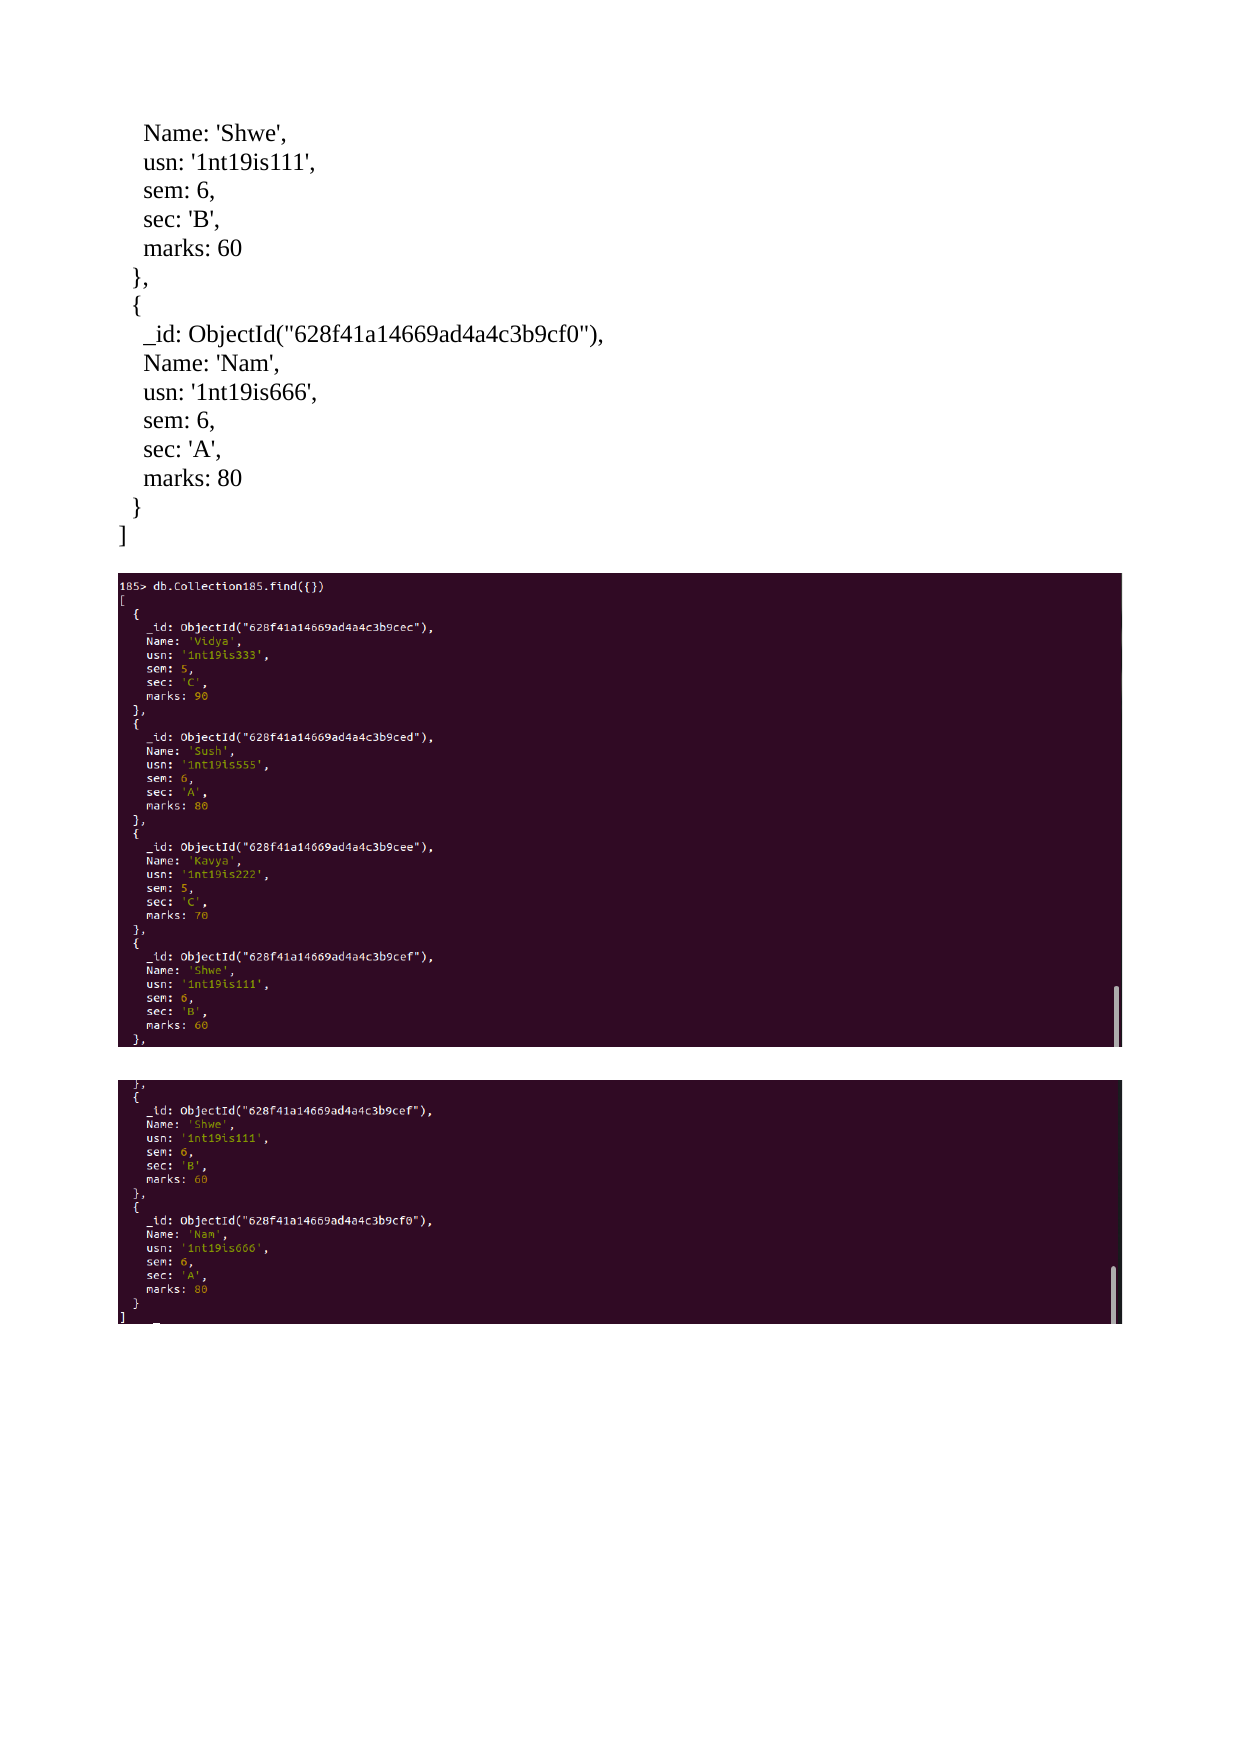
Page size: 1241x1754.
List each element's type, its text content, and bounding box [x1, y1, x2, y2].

text usn: '1nt19is666', [118, 377, 1122, 406]
text Name: 'Shwe', [118, 118, 1122, 147]
text usn: '1nt19is111', [118, 147, 1122, 176]
text { [118, 291, 1122, 319]
text sec: 'B', [118, 204, 1122, 233]
text sem: 6, [118, 406, 1122, 434]
text } [118, 492, 1122, 521]
text }, [118, 262, 1122, 291]
text _id: ObjectId("628f41a14669ad4a4c3b9cf0"), [118, 319, 1122, 348]
text marks: 80 [118, 463, 1122, 492]
text Name: 'Nam', [118, 348, 1122, 377]
text sem: 6, [118, 176, 1122, 204]
text sec: 'A', [118, 434, 1122, 463]
text ] [118, 521, 1122, 549]
text marks: 60 [118, 233, 1122, 262]
